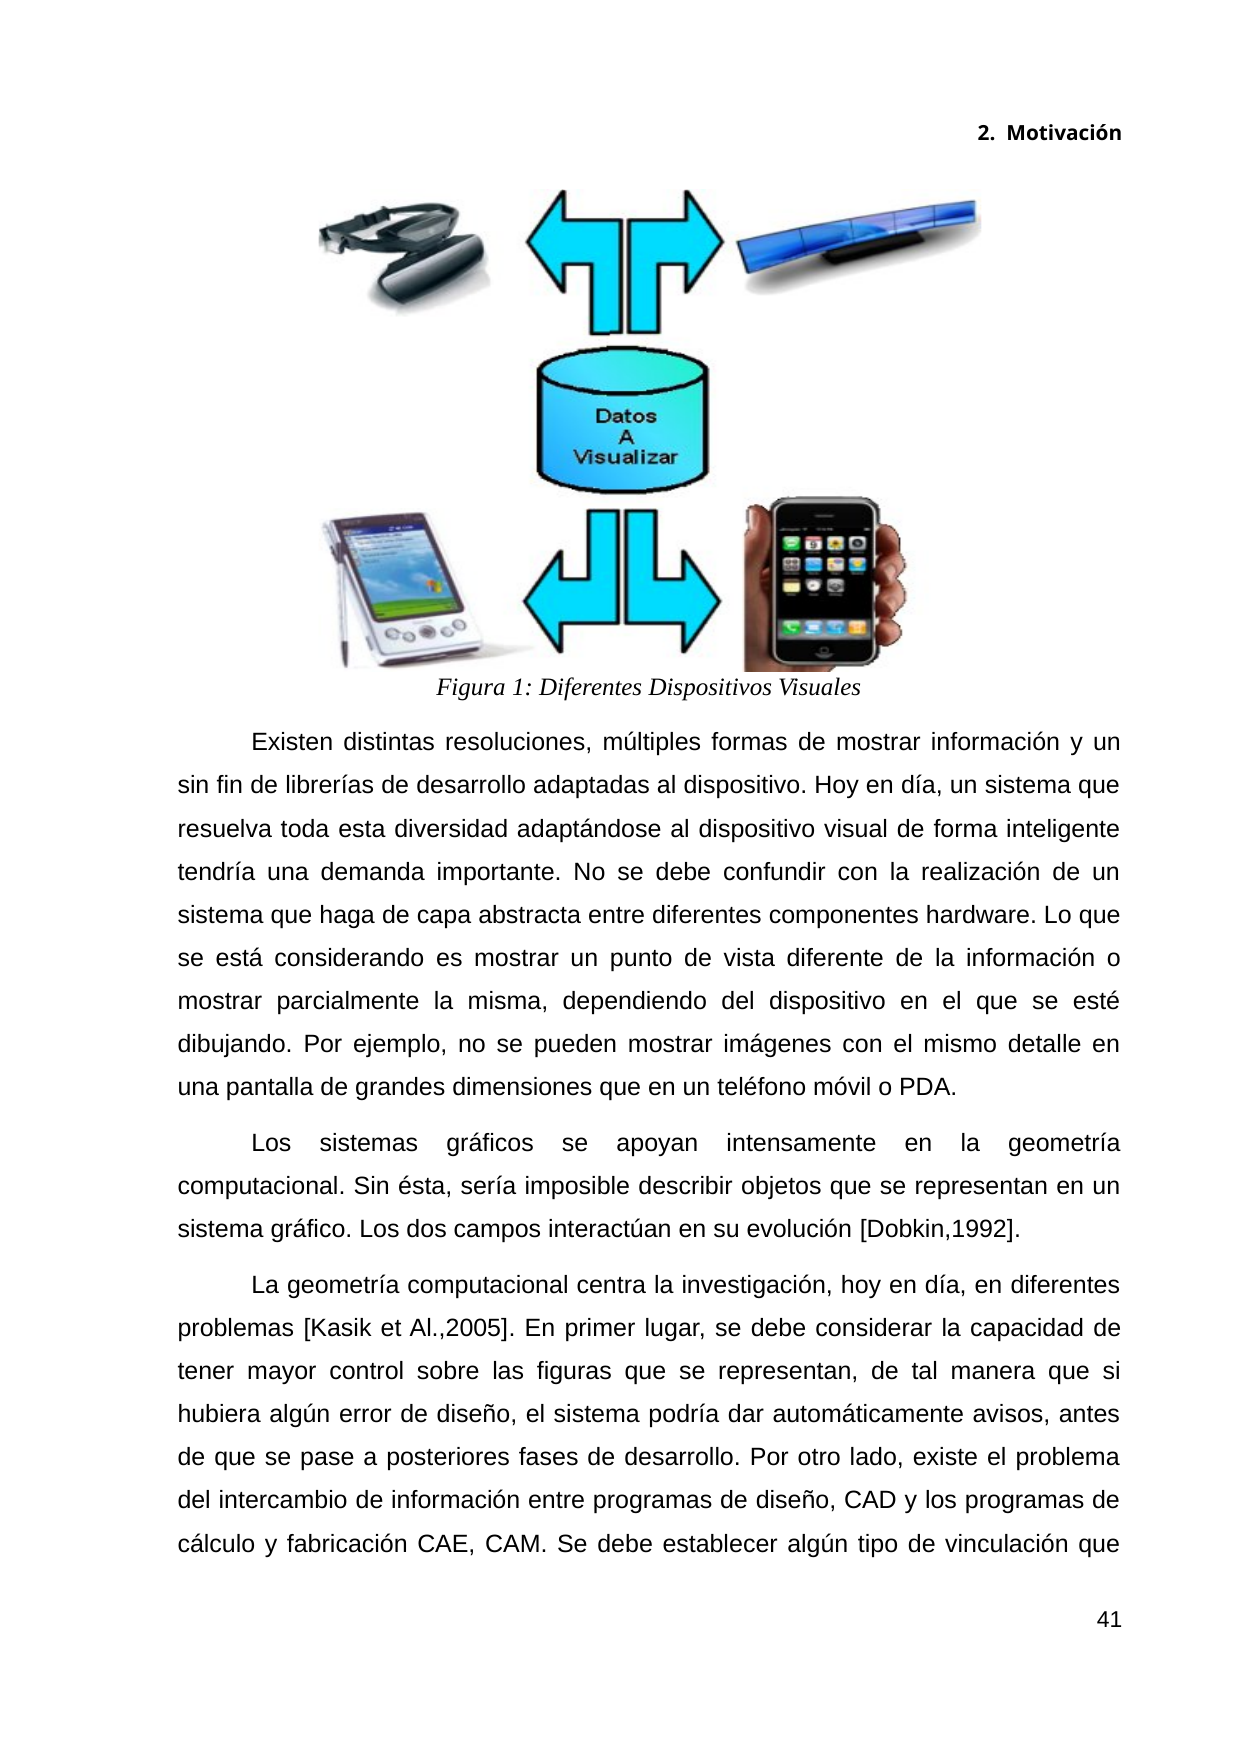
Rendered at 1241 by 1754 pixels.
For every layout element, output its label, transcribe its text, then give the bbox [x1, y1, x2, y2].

text Figura 1: Diferentes Dispositivos Visuales [318, 672, 981, 700]
text Los sistemas gráficos se apoyan intensamente en la geometría computacional. Sin ésta, sería imposible describir objetos que se representan en un sistema gráfico. Los dos campos interactúan en su evolución [Dobkin,1992]. [177, 1128, 1122, 1243]
text La geometría computacional centra la investigación, hoy en día, en diferentes problemas [Kasik et Al.,2005]. En primer lugar, se debe considerar la capacidad de tener mayor control sobre las figuras que se representan, de tal manera que si hubiera algún error de diseño, el sistema podría dar automáticamente avisos, antes de que se pase a posteriores fases de desarrollo. Por otro lado, existe el problema del intercambio de información entre programas de diseño, CAD y los programas de cálculo y fabricación CAE, CAM. Se debe establecer algún tipo de vinculación que [177, 1270, 1122, 1557]
picture [318, 189, 982, 672]
text Existen distintas resoluciones, múltiples formas de mostrar información y un sin fin de librerías de desarrollo adaptadas al dispositivo. Hoy en día, un sistema que resuelva toda esta diversidad adaptándose al dispositivo visual de forma inteligente tendría una demanda importante. No se debe confundir con la realización de un sistema que haga de capa abstracta entre diferentes componentes hardware. Lo que se está considerando es mostrar un punto de vista diferente de la información o mostrar parcialmente la misma, dependiendo del dispositivo en el que se esté dibujando. Por ejemplo, no se pueden mostrar imágenes con el mismo detalle en una pantalla de grandes dimensiones que en un teléfono móvil o PDA. [177, 727, 1122, 1101]
